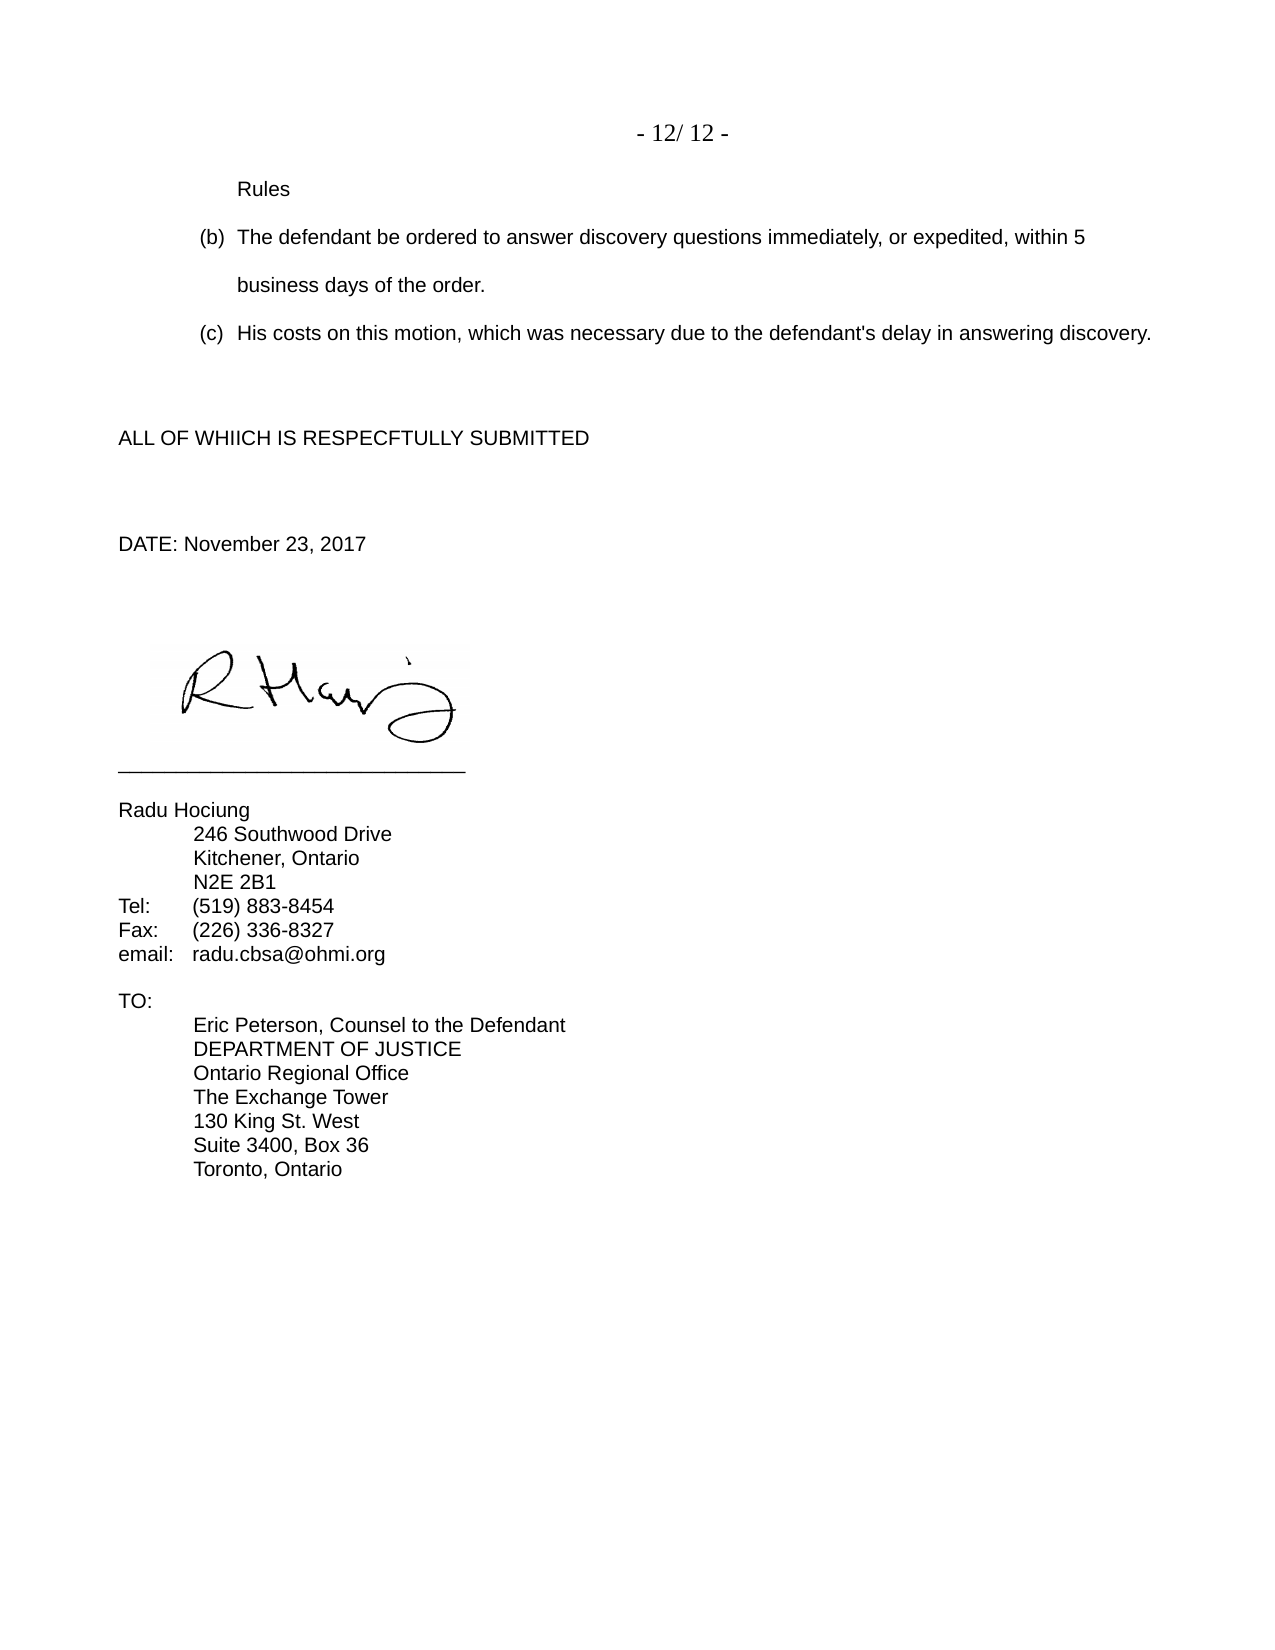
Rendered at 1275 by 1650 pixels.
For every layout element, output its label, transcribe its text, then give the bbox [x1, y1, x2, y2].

subtitle Toronto, Ontario [193, 1157, 1157, 1181]
subtitle Eric Peterson, Counsel to the Defendant [193, 1013, 1157, 1037]
subtitle The Exchange Tower [193, 1085, 1157, 1109]
subtitle Kitchener, Ontario [193, 846, 1157, 869]
subtitle TO: [118, 989, 1157, 1013]
subtitle His costs on this motion, which was necessary due to the defendant's delay in answering discovery. [199, 321, 1157, 345]
subtitle ALL OF WHIICH IS RESPECFTULLY SUBMITTED [118, 426, 1157, 450]
subtitle email: radu.cbsa@ohmi.org [118, 941, 1157, 965]
subtitle Rules [199, 177, 1157, 201]
subtitle DEPARTMENT OF JUSTICE [193, 1037, 1157, 1061]
subtitle 246 Southwood Drive [193, 822, 1157, 846]
subtitle Ontario Regional Office [193, 1061, 1157, 1085]
subtitle ______________________________ [118, 627, 1157, 774]
picture [150, 643, 471, 750]
subtitle Radu Hociung [118, 798, 1157, 822]
subtitle DATE: November 23, 2017 [118, 532, 1157, 556]
subtitle 130 King St. West [193, 1109, 1157, 1133]
subtitle Tel: (519) 883-8454 [118, 893, 1157, 917]
subtitle Fax: (226) 336-8327 [118, 917, 1157, 941]
subtitle The defendant be ordered to answer discovery questions immediately, or expedited, within 5 business days of the order. [199, 225, 1157, 297]
subtitle Suite 3400, Box 36 [193, 1133, 1157, 1157]
subtitle N2E 2B1 [193, 869, 1157, 893]
